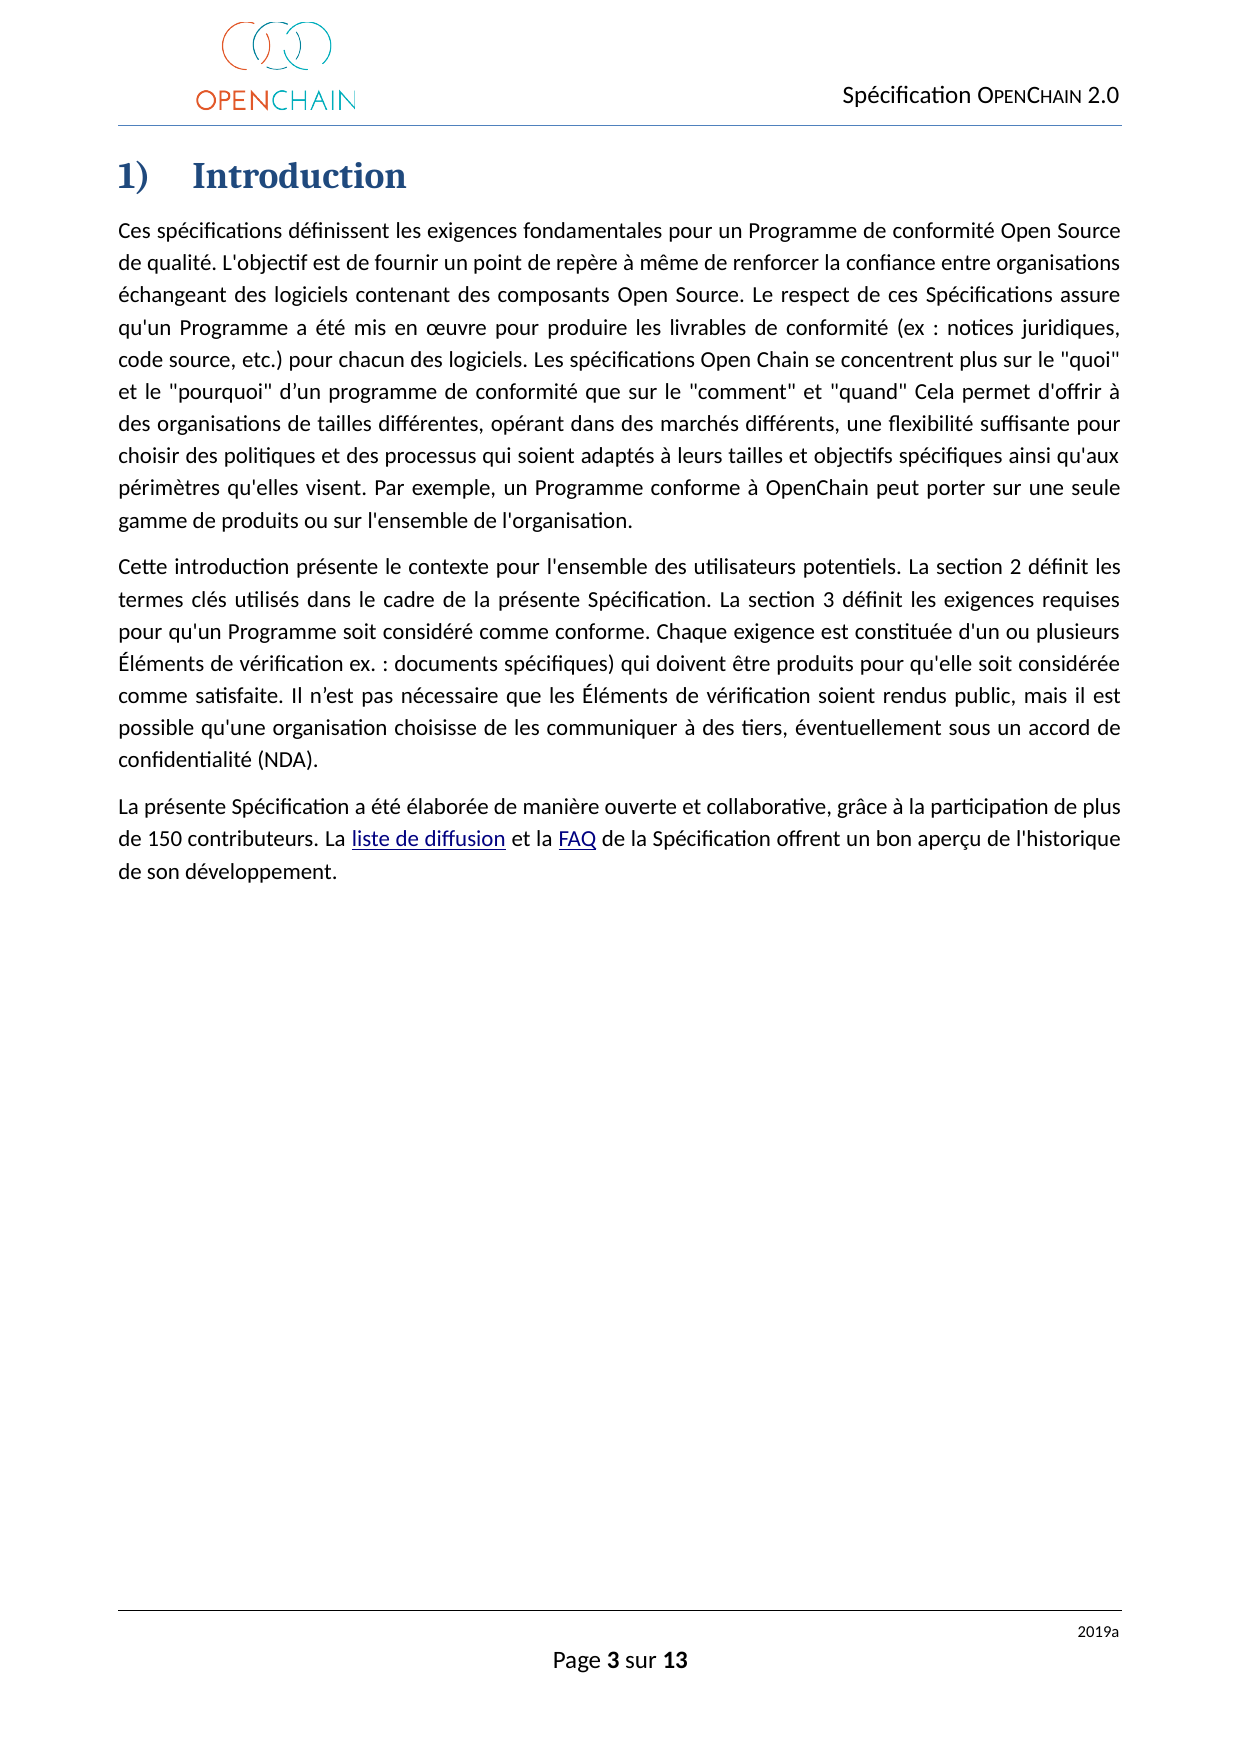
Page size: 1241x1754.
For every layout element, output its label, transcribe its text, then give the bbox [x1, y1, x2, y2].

picture [196, 22, 355, 111]
subtitle Introduction [118, 154, 1122, 198]
text La présente Spécification a été élaborée de manière ouverte et collaborative, grâce à la participation de plus de 150 contributeurs. La liste de diffusion et la FAQ de la Spécification offrent un bon aperçu de l'historique de son développement. [118, 792, 1122, 885]
text Cette introduction présente le contexte pour l'ensemble des utilisateurs potentiels. La section 2 définit les termes clés utilisés dans le cadre de la présente Spécification. La section 3 définit les exigences requises pour qu'un Programme soit considéré comme conforme. Chaque exigence est constituée d'un ou plusieurs Éléments de vérification ex. : documents spécifiques) qui doivent être produits pour qu'elle soit considérée comme satisfaite. Il n’est pas nécessaire que les Éléments de vérification soient rendus public, mais il est possible qu'une organisation choisisse de les communiquer à des tiers, éventuellement sous un accord de confidentialité (NDA). [118, 552, 1122, 774]
text Ces spécifications définissent les exigences fondamentales pour un Programme de conformité Open Source de qualité. L'objectif est de fournir un point de repère à même de renforcer la confiance entre organisations échangeant des logiciels contenant des composants Open Source. Le respect de ces Spécifications assure qu'un Programme a été mis en œuvre pour produire les livrables de conformité (ex : notices juridiques, code source, etc.) pour chacun des logiciels. Les spécifications Open Chain se concentrent plus sur le "quoi" et le "pourquoi" d’un programme de conformité que sur le "comment" et "quand" Cela permet d'offrir à des organisations de tailles différentes, opérant dans des marchés différents, une flexibilité suffisante pour choisir des politiques et des processus qui soient adaptés à leurs tailles et objectifs spécifiques ainsi qu'aux périmètres qu'elles visent. Par exemple, un Programme conforme à OpenChain peut porter sur une seule gamme de produits ou sur l'ensemble de l'organisation. [118, 216, 1122, 534]
